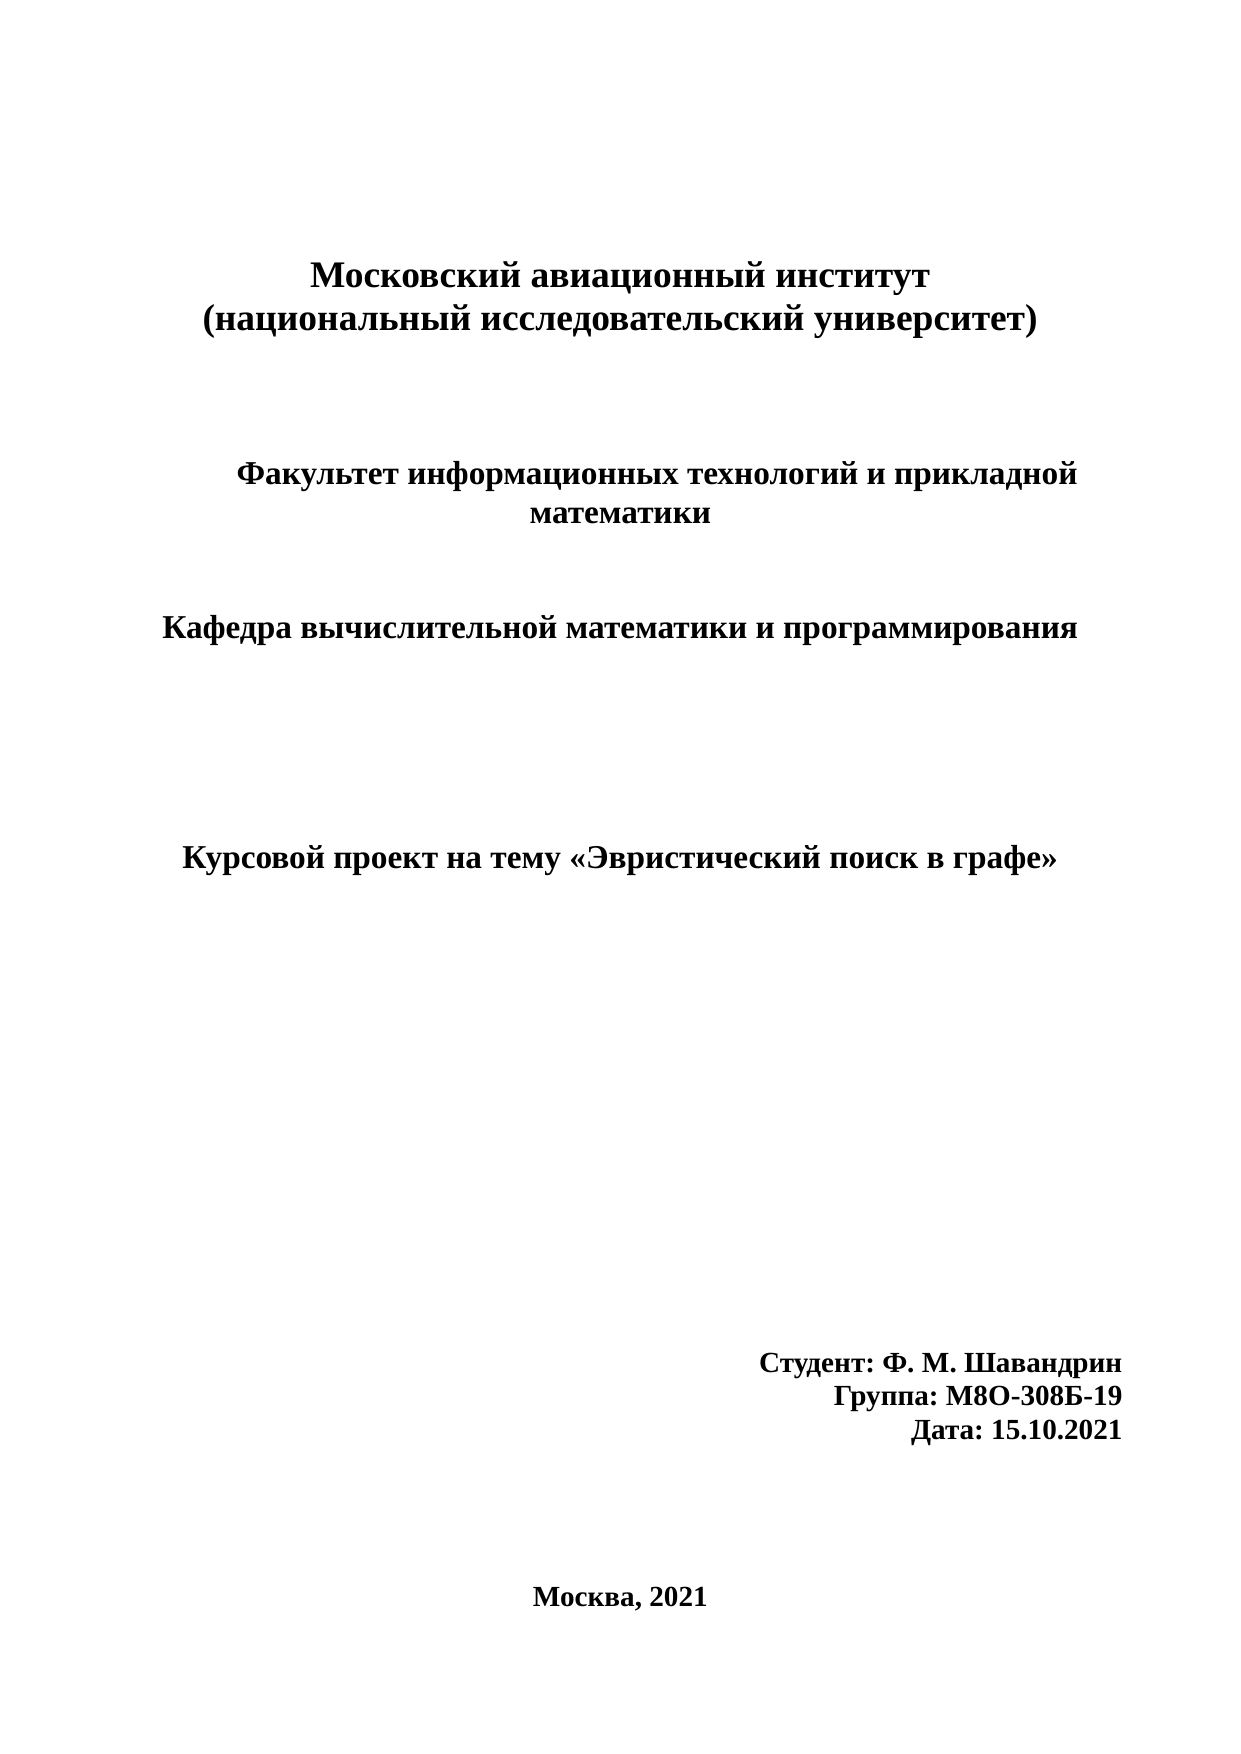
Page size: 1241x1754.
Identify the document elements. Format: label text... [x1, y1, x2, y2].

text (национальный исследовательский университет) [118, 295, 1122, 338]
text Кафедра вычислительной математики и программирования [118, 607, 1122, 645]
text Москва, 2021 [118, 1579, 1122, 1613]
text Московский авиационный институт [118, 252, 1122, 295]
text Группа: М8О-308Б-19 [118, 1378, 1122, 1412]
text Дата: 15.10.2021 [118, 1412, 1122, 1445]
text Курсовой проект на тему «Эвристический поиск в графе» [118, 837, 1122, 875]
text Факультет информационных технологий и прикладной математики [118, 453, 1122, 530]
text Студент: Ф. М. Шавандрин [118, 1345, 1122, 1378]
